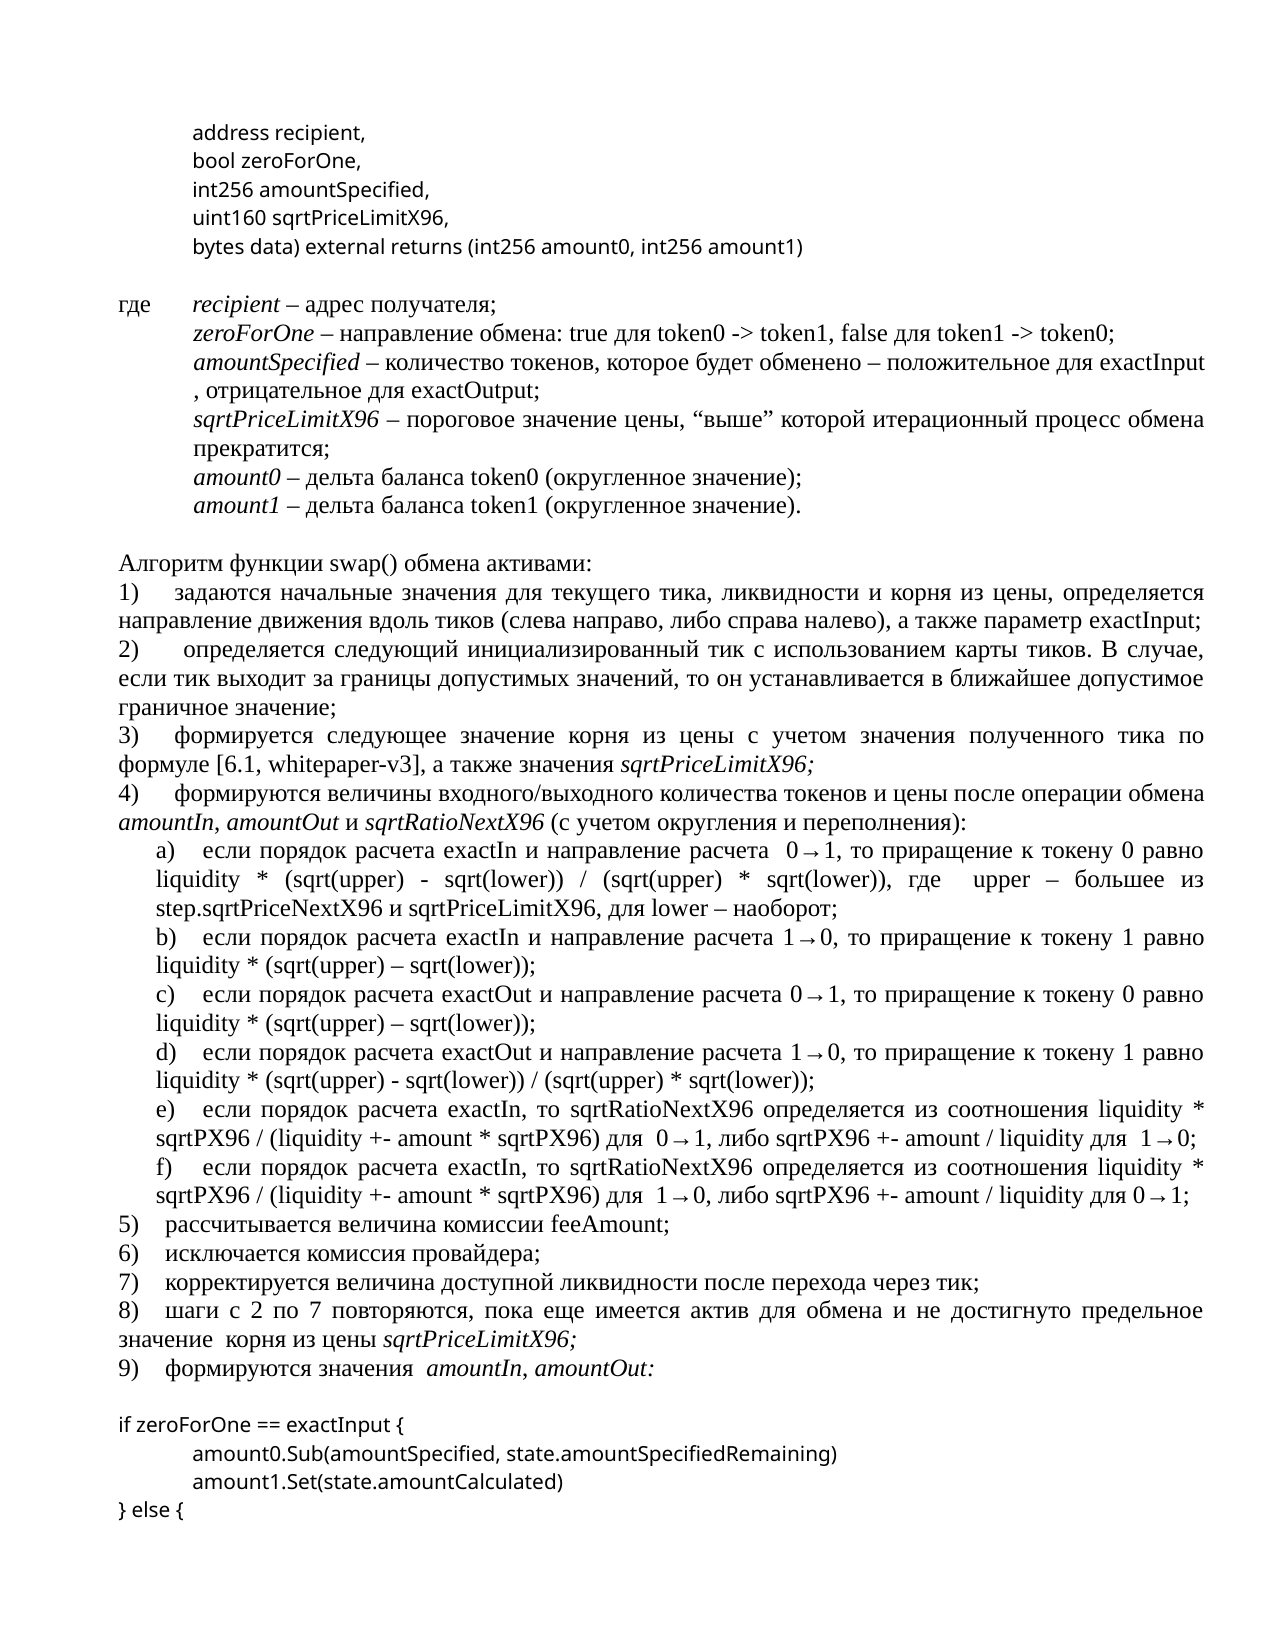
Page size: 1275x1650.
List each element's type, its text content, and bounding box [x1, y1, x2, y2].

list формируются значения amountIn, amountOut: [118, 1353, 1205, 1382]
text где recipient – адрес получателя; [118, 289, 1205, 318]
list шаги с 2 по 7 повторяются, пока еще имеется актив для обмена и не достигнуто предельное значение корня из цены sqrtPriceLimitX96; [118, 1295, 1205, 1353]
text if zeroForOne == exactInput { [118, 1410, 1205, 1439]
list формируется следующее значение корня из цены с учетом значения полученного тика по формуле [6.1, whitepaper-v3], а также значения sqrtPriceLimitX96; [118, 720, 1205, 778]
text bytes data) external returns (int256 amount0, int256 amount1) [118, 232, 1205, 260]
list если порядок расчета exactIn и направление расчета 0→1, то приращение к токену 0 равно liquidity * (sqrt(upper) - sqrt(lower)) / (sqrt(upper) * sqrt(lower)), где upper – большее из step.sqrtPriceNextX96 и sqrtPriceLimitX96, для lower – наоборот; [156, 835, 1205, 922]
text amount1 – дельта баланса token1 (округленное значение). [193, 490, 1205, 519]
list формируются величины входного/выходного количества токенов и цены после операции обмена amountIn, amountOut и sqrtRatioNextX96 (с учетом округления и переполнения): [118, 778, 1205, 835]
text bool zeroForOne, [118, 147, 1205, 175]
list исключается комиссия провайдера; [118, 1238, 1205, 1267]
text address recipient, [118, 118, 1205, 147]
text int256 amountSpecified, [118, 175, 1205, 203]
text Алгоритм функции swap() обмена активами: [118, 548, 1205, 577]
list если порядок расчета exactIn, то sqrtRatioNextX96 определяется из соотношения liquidity * sqrtPX96 / (liquidity +- amount * sqrtPX96) для 1→0, либо sqrtPX96 +- amount / liquidity для 0→1; [156, 1152, 1205, 1209]
text amountSpecified – количество токенов, которое будет обменено – положительное для exactInput , отрицательное для exactOutput; [193, 347, 1205, 404]
list если порядок расчета exactIn и направление расчета 1→0, то приращение к токену 1 равно liquidity * (sqrt(upper) – sqrt(lower)); [156, 922, 1205, 979]
text zeroForOne – направление обмена: true для token0 -> token1, false для token1 -> token0; [193, 318, 1205, 347]
text amount0.Sub(amountSpecified, state.amountSpecifiedRemaining) [118, 1439, 1205, 1467]
text amount1.Set(state.amountCalculated) [118, 1467, 1205, 1496]
text amount0 – дельта баланса token0 (округленное значение); [193, 462, 1205, 490]
list определяется следующий инициализированный тик с использованием карты тиков. В случае, если тик выходит за границы допустимых значений, то он устанавливается в ближайшее допустимое граничное значение; [118, 634, 1205, 720]
text sqrtPriceLimitX96 – пороговое значение цены, “выше” которой итерационный процесс обмена прекратится; [193, 404, 1205, 462]
list рассчитывается величина комиссии feeAmount; [118, 1209, 1205, 1238]
list если порядок расчета exactIn, то sqrtRatioNextX96 определяется из соотношения liquidity * sqrtPX96 / (liquidity +- amount * sqrtPX96) для 0→1, либо sqrtPX96 +- amount / liquidity для 1→0; [156, 1094, 1205, 1152]
text } else { [118, 1496, 1205, 1524]
list если порядок расчета exactOut и направление расчета 1→0, то приращение к токену 1 равно liquidity * (sqrt(upper) - sqrt(lower)) / (sqrt(upper) * sqrt(lower)); [156, 1037, 1205, 1094]
list задаются начальные значения для текущего тика, ликвидности и корня из цены, определяется направление движения вдоль тиков (слева направо, либо справа налево), а также параметр exactInput; [118, 577, 1205, 634]
list если порядок расчета exactOut и направление расчета 0→1, то приращение к токену 0 равно liquidity * (sqrt(upper) – sqrt(lower)); [156, 979, 1205, 1037]
text uint160 sqrtPriceLimitX96, [118, 203, 1205, 232]
list корректируется величина доступной ликвидности после перехода через тик; [118, 1267, 1205, 1295]
